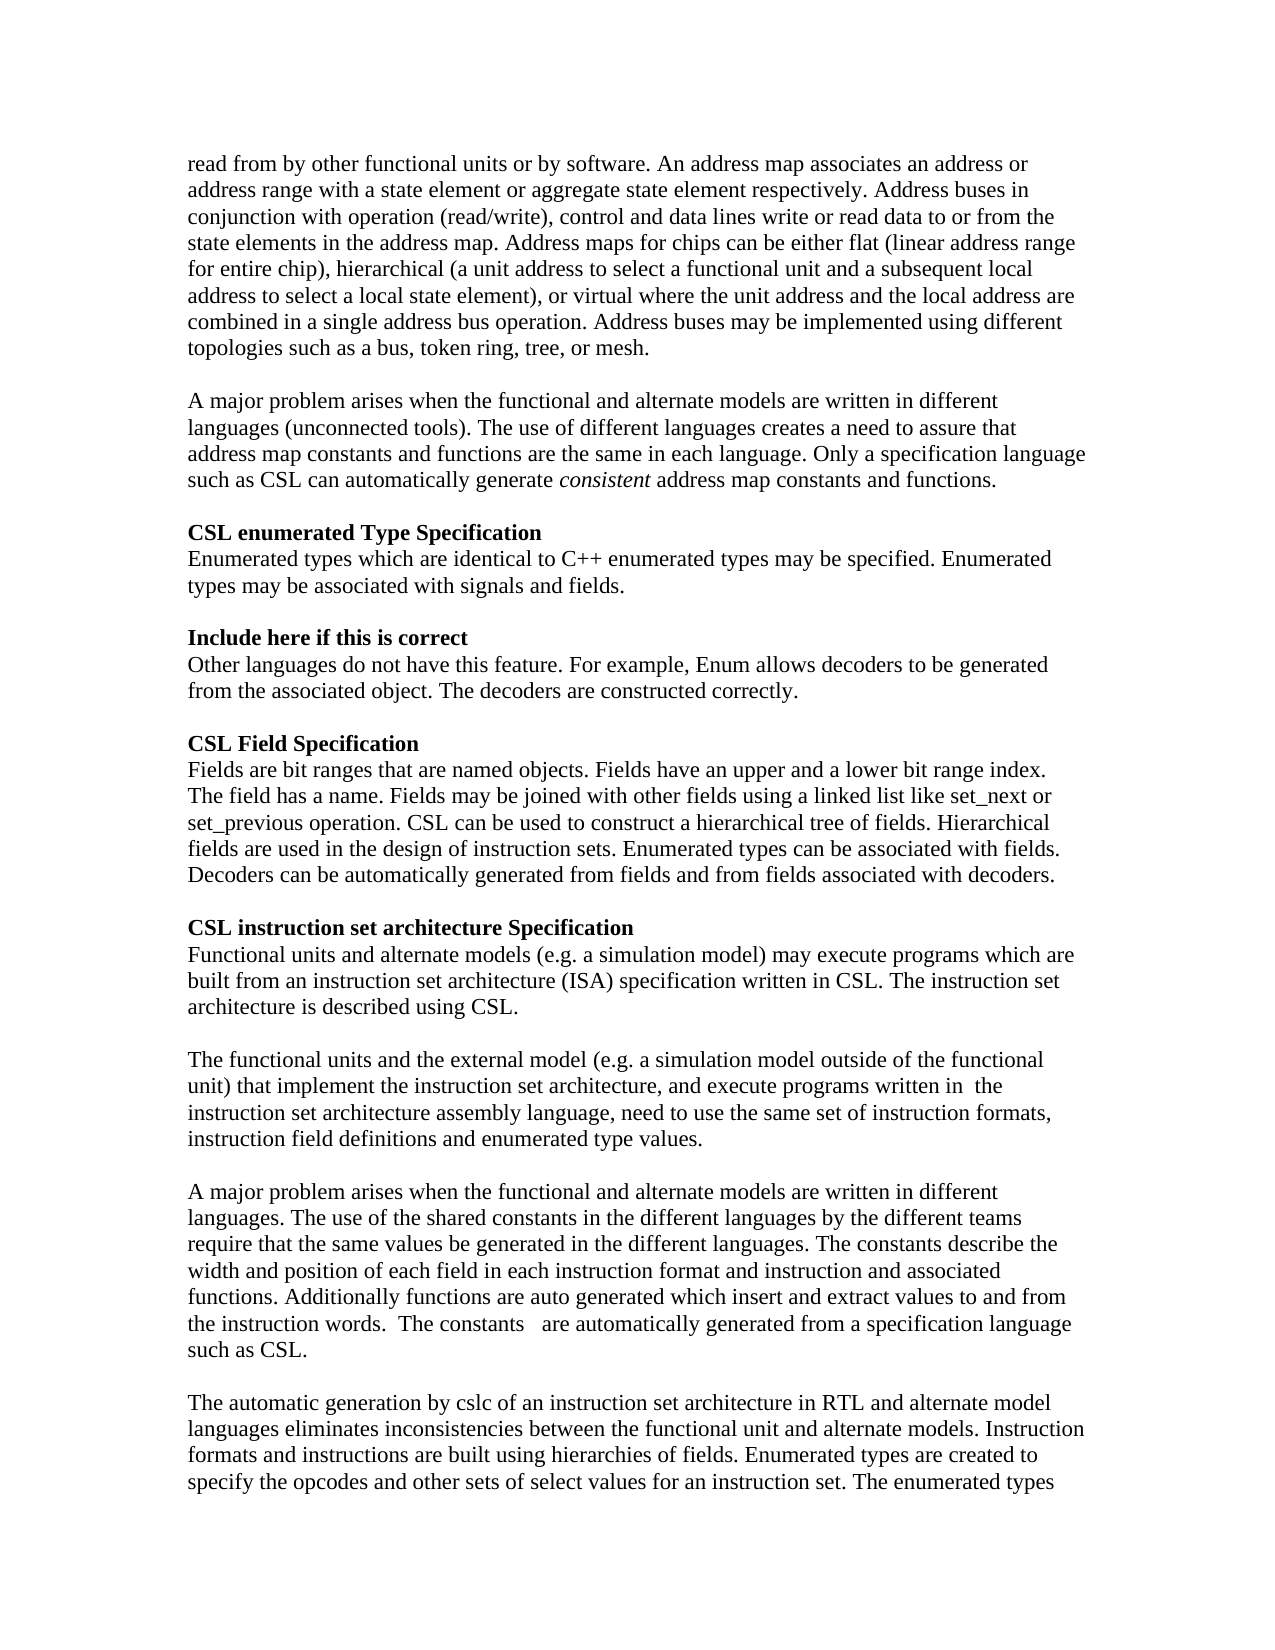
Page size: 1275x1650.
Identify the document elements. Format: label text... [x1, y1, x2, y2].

text CSL enumerated Type Specification [187, 519, 1087, 545]
text A major problem arises when the functional and alternate models are written in different languages (unconnected tools). The use of different languages creates a need to assure that address map constants and functions are the same in each language. Only a specification language such as CSL can automatically generate consistent address map constants and functions. [187, 387, 1087, 493]
text The functional units and the external model (e.g. a simulation model outside of the functional unit) that implement the instruction set architecture, and execute programs written in the instruction set architecture assembly language, need to use the same set of instruction formats, instruction field definitions and enumerated type values. [187, 1046, 1087, 1151]
text Fields are bit ranges that are named objects. Fields have an upper and a lower bit range index. The field has a name. Fields may be joined with other fields using a linked list like set_next or set_previous operation. CSL can be used to construct a hierarchical tree of fields. Hierarchical fields are used in the design of instruction sets. Enumerated types can be associated with fields. Decoders can be automatically generated from fields and from fields associated with decoders. [187, 756, 1087, 888]
text The automatic generation by cslc of an instruction set architecture in RTL and alternate model languages eliminates inconsistencies between the functional unit and alternate models. Instruction formats and instructions are built using hierarchies of fields. Enumerated types are created to specify the opcodes and other sets of select values for an instruction set. The enumerated types [187, 1389, 1087, 1494]
text CSL instruction set architecture Specification [187, 914, 1087, 941]
text Include here if this is correct [187, 624, 1087, 651]
text Enumerated types which are identical to C++ enumerated types may be specified. Enumerated types may be associated with signals and fields. [187, 545, 1087, 598]
text Functional units and alternate models (e.g. a simulation model) may execute programs which are built from an instruction set architecture (ISA) specification written in CSL. The instruction set architecture is described using CSL. [187, 941, 1087, 1020]
text Other languages do not have this feature. For example, Enum allows decoders to be generated from the associated object. The decoders are constructed correctly. [187, 651, 1087, 703]
text read from by other functional units or by software. An address map associates an address or address range with a state element or aggregate state element respectively. Address buses in conjunction with operation (read/write), control and data lines write or read data to or from the state elements in the address map. Address maps for chips can be either flat (linear address range for entire chip), hierarchical (a unit address to select a functional unit and a subsequent local address to select a local state element), or virtual where the unit address and the local address are combined in a single address bus operation. Address buses may be implemented using different topologies such as a bus, token ring, tree, or mesh. [187, 150, 1087, 361]
text CSL Field Specification [187, 730, 1087, 756]
text A major problem arises when the functional and alternate models are written in different languages. The use of the shared constants in the different languages by the different teams require that the same values be generated in the different languages. The constants describe the width and position of each field in each instruction format and instruction and associated functions. Additionally functions are auto generated which insert and extract values to and from the instruction words. The constants are automatically generated from a specification language such as CSL. [187, 1178, 1087, 1362]
